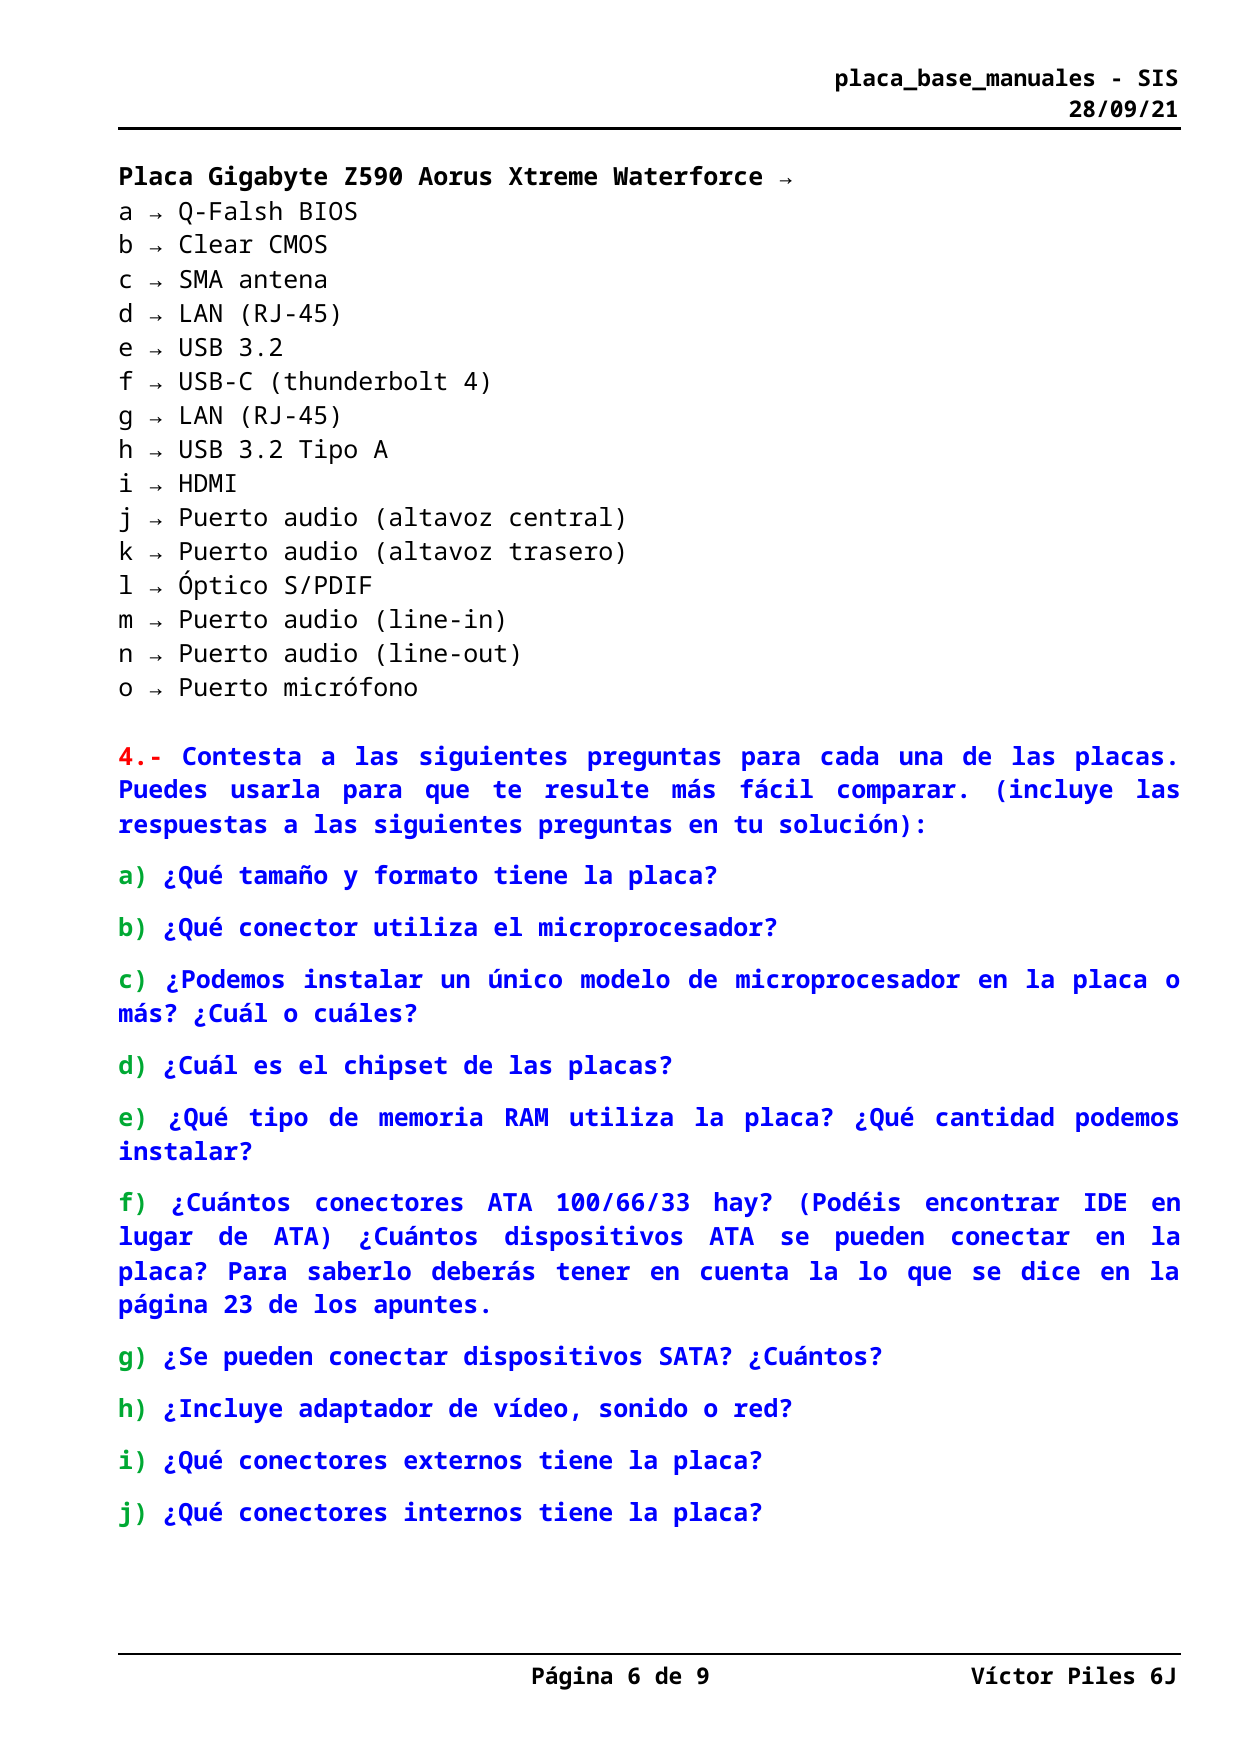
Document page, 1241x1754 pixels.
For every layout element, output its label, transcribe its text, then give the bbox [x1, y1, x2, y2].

text a → Q-Falsh BIOS [118, 193, 1181, 227]
text n → Puerto audio (line-out) [118, 636, 1181, 670]
text f → USB-C (thunderbolt 4) [118, 363, 1181, 397]
text f) ¿Cuántos conectores ATA 100/66/33 hay? (Podéis encontrar IDE en lugar de ATA) ¿Cuántos dispositivos ATA se pueden conectar en la placa? Para saberlo deberás tener en cuenta la lo que se dice en la página 23 de los apuntes. [118, 1185, 1181, 1321]
text 4.- Contesta a las siguientes preguntas para cada una de las placas. Puedes usarla para que te resulte más fácil comparar. (incluye las respuestas a las siguientes preguntas en tu solución): [118, 738, 1181, 840]
text b → Clear CMOS [118, 227, 1181, 261]
text d) ¿Cuál es el chipset de las placas? [118, 1047, 1181, 1081]
text c) ¿Podemos instalar un único modelo de microprocesador en la placa o más? ¿Cuál o cuáles? [118, 962, 1181, 1030]
text e) ¿Qué tipo de memoria RAM utiliza la placa? ¿Qué cantidad podemos instalar? [118, 1099, 1181, 1167]
text j) ¿Qué conectores internos tiene la placa? [118, 1494, 1181, 1528]
text h → USB 3.2 Tipo A [118, 432, 1181, 466]
text m → Puerto audio (line-in) [118, 602, 1181, 636]
text i) ¿Qué conectores externos tiene la placa? [118, 1442, 1181, 1477]
text l → Óptico S/PDIF [118, 568, 1181, 602]
text g → LAN (RJ-45) [118, 397, 1181, 432]
text b) ¿Qué conector utiliza el microprocesador? [118, 910, 1181, 944]
text d → LAN (RJ-45) [118, 295, 1181, 329]
text k → Puerto audio (altavoz trasero) [118, 534, 1181, 568]
text c → SMA antena [118, 261, 1181, 295]
text a) ¿Qué tamaño y formato tiene la placa? [118, 858, 1181, 892]
text h) ¿Incluye adaptador de vídeo, sonido o red? [118, 1391, 1181, 1425]
text o → Puerto micrófono [118, 670, 1181, 704]
text e → USB 3.2 [118, 329, 1181, 363]
text Placa Gigabyte Z590 Aorus Xtreme Waterforce → [118, 159, 1181, 193]
text g) ¿Se pueden conectar dispositivos SATA? ¿Cuántos? [118, 1339, 1181, 1373]
text j → Puerto audio (altavoz central) [118, 500, 1181, 534]
text i → HDMI [118, 466, 1181, 500]
